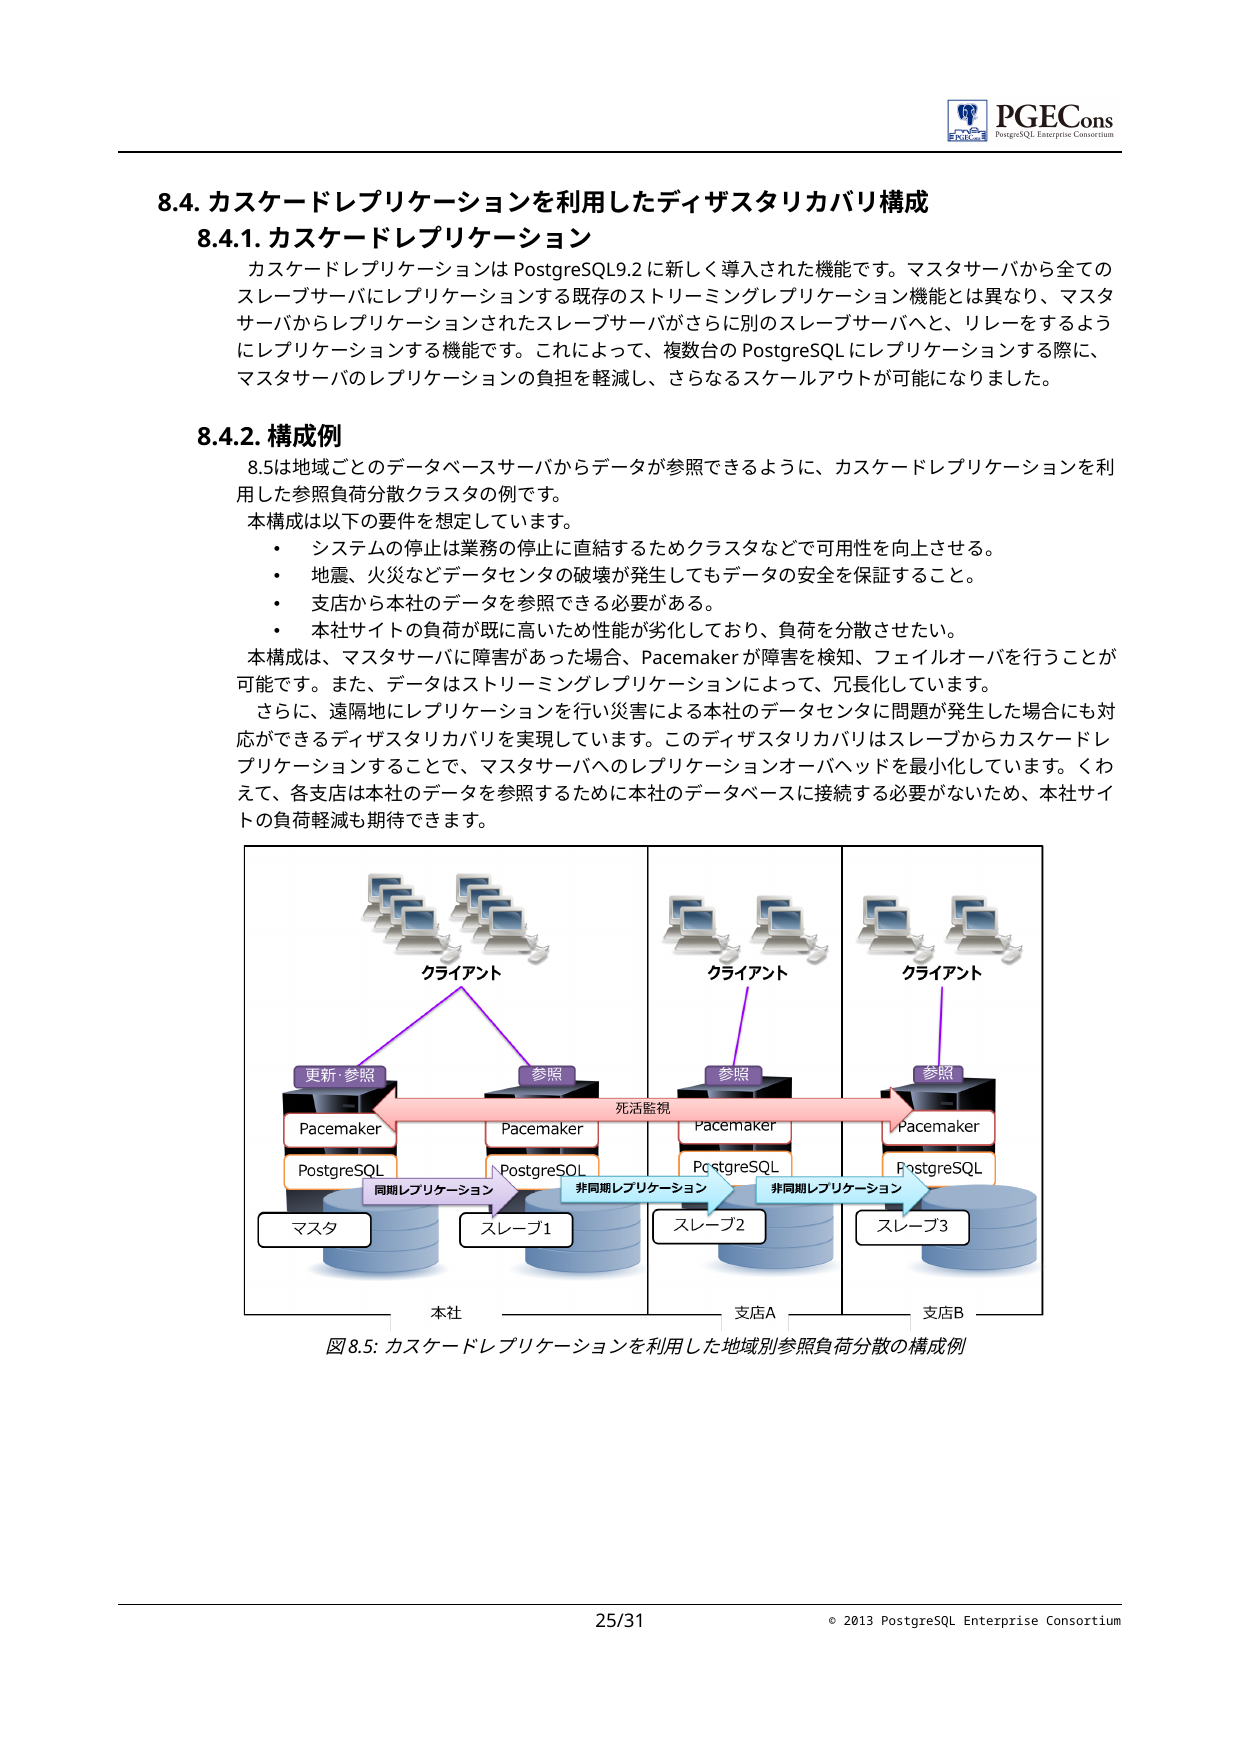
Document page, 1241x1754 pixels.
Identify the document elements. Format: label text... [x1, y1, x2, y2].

subtitle 構成例 [197, 416, 1122, 452]
text 本構成は以下の要件を想定しています。 [236, 507, 1122, 534]
text 図 8.5は地域ごとのデータベースサーバからデータが参照できるように、カスケードレプリケーションを利用した参照負荷分散クラスタの例です。 [236, 452, 1122, 507]
text 本構成は、マスタサーバに障害があった場合、Pacemakerが障害を検知、フェイルオーバを行うことが可能です。また、データはストリーミングレプリケーションによって、冗長化しています。 さらに、遠隔地にレプリケーションを行い災害による本社のデータセンタに問題が発生した場合にも対応ができるディザスタリカバリを実現しています。このディザスタリカバリはスレーブからカスケードレプリケーションすることで、マスタサーバへのレプリケーションオーバヘッドを最小化しています。くわえて、各支店は本社のデータを参照するために本社のデータベースに接続する必要がないため、本社サイトの負荷軽減も期待できます。 [236, 643, 1122, 833]
picture [941, 94, 1119, 147]
list 本社サイトの負荷が既に高いため性能が劣化しており、負荷を分散させたい。 [274, 615, 1122, 643]
list 支店から本社のデータを参照できる必要がある。 [274, 588, 1122, 615]
text カスケードレプリケーションはPostgreSQL9.2に新しく導入された機能です。マスタサーバから全てのスレーブサーバにレプリケーションする既存のストリーミングレプリケーション機能とは異なり、マスタサーバからレプリケーションされたスレーブサーバがさらに別のスレーブサーバへと、リレーをするようにレプリケーションする機能です。これによって、複数台のPostgreSQLにレプリケーションする際に、マスタサーバのレプリケーションの負担を軽減し、さらなるスケールアウトが可能になりました。 [236, 254, 1122, 391]
picture [243, 845, 1048, 1333]
list システムの停止は業務の停止に直結するためクラスタなどで可用性を向上させる。 [274, 534, 1122, 561]
subtitle カスケードレプリケーションを利用したディザスタリカバリ構成 [157, 182, 1122, 218]
text 図 8.5: カスケードレプリケーションを利用した地域別参照負荷分散の構成例 [244, 1333, 1047, 1359]
subtitle カスケードレプリケーション [197, 218, 1122, 254]
list 地震、火災などデータセンタの破壊が発生してもデータの安全を保証すること。 [274, 561, 1122, 588]
